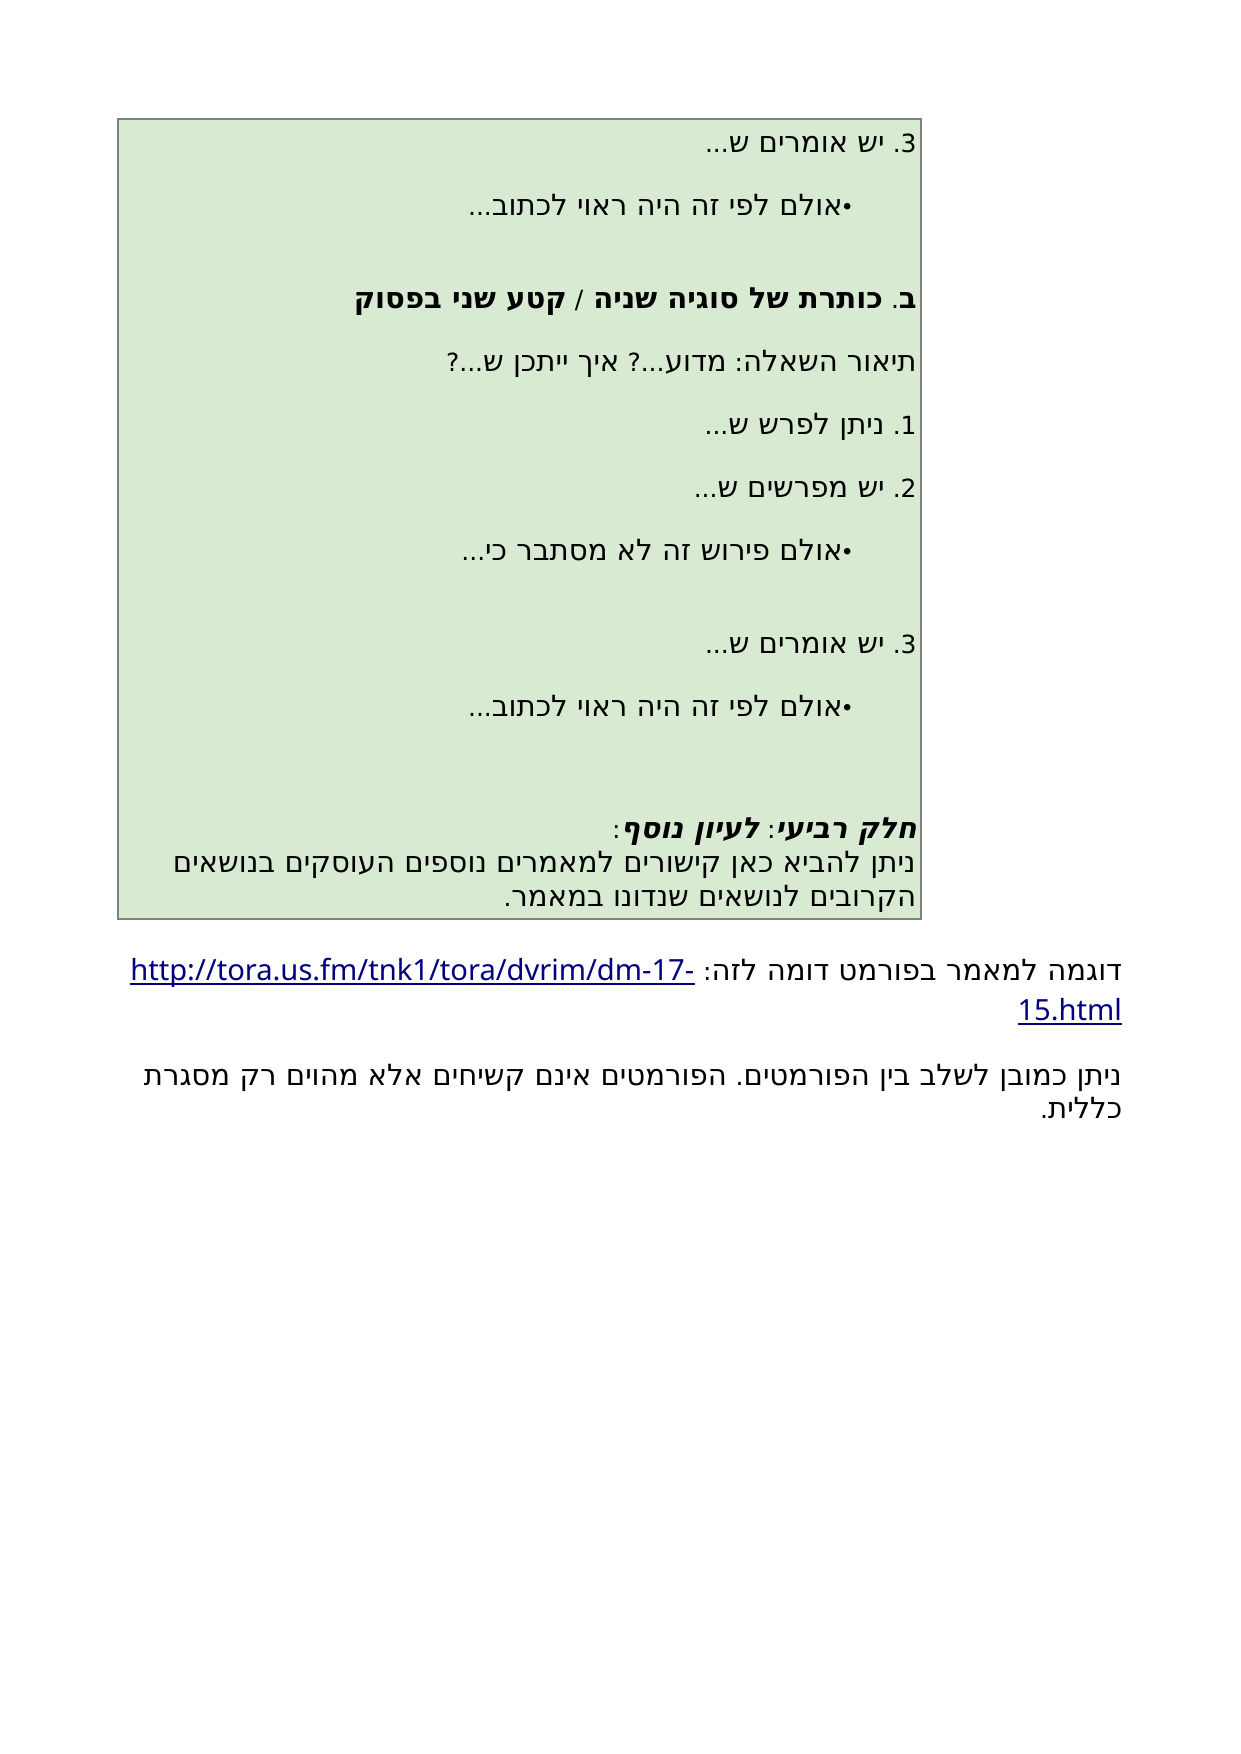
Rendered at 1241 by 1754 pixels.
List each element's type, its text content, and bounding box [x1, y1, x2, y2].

text דוגמה למאמר בפורמט דומה לזה: http://tora.us.fm/tnk1/tora/dvrim/dm-17-15.html ניתן כמובן לשלב בין הפורמטים. הפורמטים אינם קשיחים אלא מהוים רק מסגרת כללית. [118, 920, 1122, 1247]
table_header 3. יש אומרים ש... אולם לפי זה היה ראוי לכתוב... ב. כותרת של סוגיה שניה / קטע שני בפסוק תיאור השאלה: מדוע...? איך ייתכן ש...? 1. ניתן לפרש ש... 2. יש מפרשים ש... אולם פירוש זה לא מסתבר כי... 3. יש אומרים ש... אולם לפי זה היה ראוי לכתוב... חלק רביעי: לעיון נוסף: ניתן להביא כאן קישורים למאמרים נוספים העוסקים בנושאים הקרובים לנושאים שנדונו במאמר. [119, 120, 920, 918]
